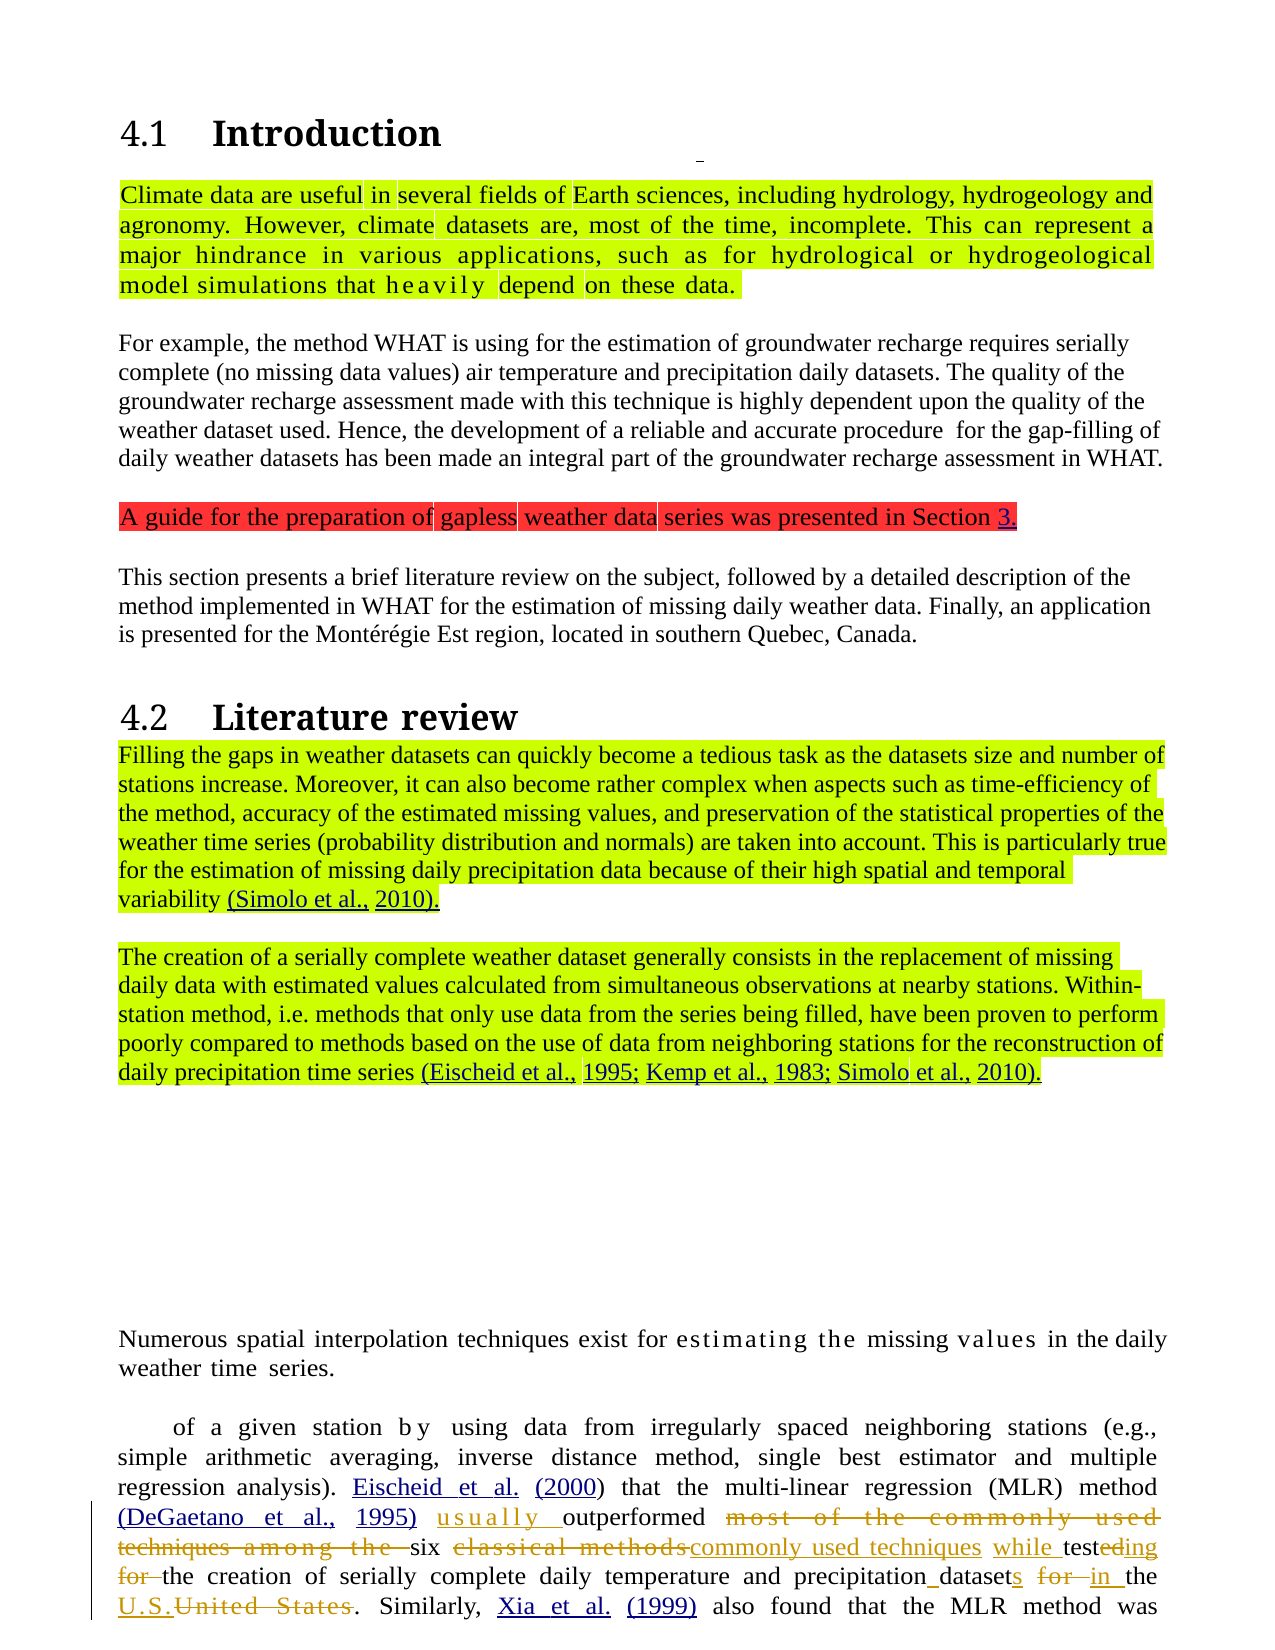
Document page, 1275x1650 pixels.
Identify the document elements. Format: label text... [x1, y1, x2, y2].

text This section presents a brief literature review on the subject, followed by a detailed description of the method implemented in WHAT for the estimation of missing daily weather data. Finally, an application is presented for the Montérégie Est region, located in southern Quebec, Canada. [118, 562, 1169, 648]
text of a given station by using data from irregularly spaced neighboring stations (e.g., simple arithmetic averaging, inverse distance method, single best estimator and multiple regression analysis). Eischeid et al. (2000) that the multi-linear regression (MLR) method (DeGaetano et al., 1995) usually outperformed six commonly used techniques while testing the creation of serially complete daily temperature and precipitation datasets in the U.S.. Similarly, Xia et al. (1999) also found that the MLR method was consistently the most accurate out of the six classical methods tested to estimate missing daily weather data in Bavaria, Germany. One of the advantage that the MLR approach has over many classical methods is that it can indirectly account for local effects, such as topography, land cover, land use and surface water. [117, 1412, 1158, 1620]
text Climate data are useful in several fields of Earth sciences, including hydrology, hydrogeology and agronomy. However, climate datasets are, most of the time, incomplete. This can represent a major hindrance in various applications, such as for hydrological or hydrogeological model simulations that heavily depend on these data. [119, 180, 1153, 299]
subtitle Literature review [120, 692, 1169, 740]
text Numerous spatial interpolation techniques exist for estimating the missing values in the daily weather time series. [118, 1324, 1169, 1382]
text A guide for the preparation of gapless weather data series was presented in Section 3. [119, 502, 1158, 531]
text The creation of a serially complete weather dataset generally consists in the replacement of missing daily data with estimated values calculated from simultaneous observations at nearby stations. Within-station method, i.e. methods that only use data from the series being filled, have been proven to perform poorly compared to methods based on the use of data from neighboring stations for the reconstruction of daily precipitation time series (Eischeid et al., 1995; Kemp et al., 1983; Simolo et al., 2010). [118, 942, 1169, 1085]
text Filling the gaps in weather datasets can quickly become a tedious task as the datasets size and number of stations increase. Moreover, it can also become rather complex when aspects such as time-efficiency of the method, accuracy of the estimated missing values, and preservation of the statistical properties of the weather time series (probability distribution and normals) are taken into account. This is particularly true for the estimation of missing daily precipitation data because of their high spatial and temporal variability (Simolo et al., 2010). [118, 740, 1169, 913]
subtitle Introduction [120, 108, 1169, 157]
text For example, the method WHAT is using for the estimation of groundwater recharge requires serially complete (no missing data values) air temperature and precipitation daily datasets. The quality of the groundwater recharge assessment made with this technique is highly dependent upon the quality of the weather dataset used. Hence, the development of a reliable and accurate procedure for the gap-filling of daily weather datasets has been made an integral part of the groundwater recharge assessment in WHAT. [118, 328, 1169, 472]
